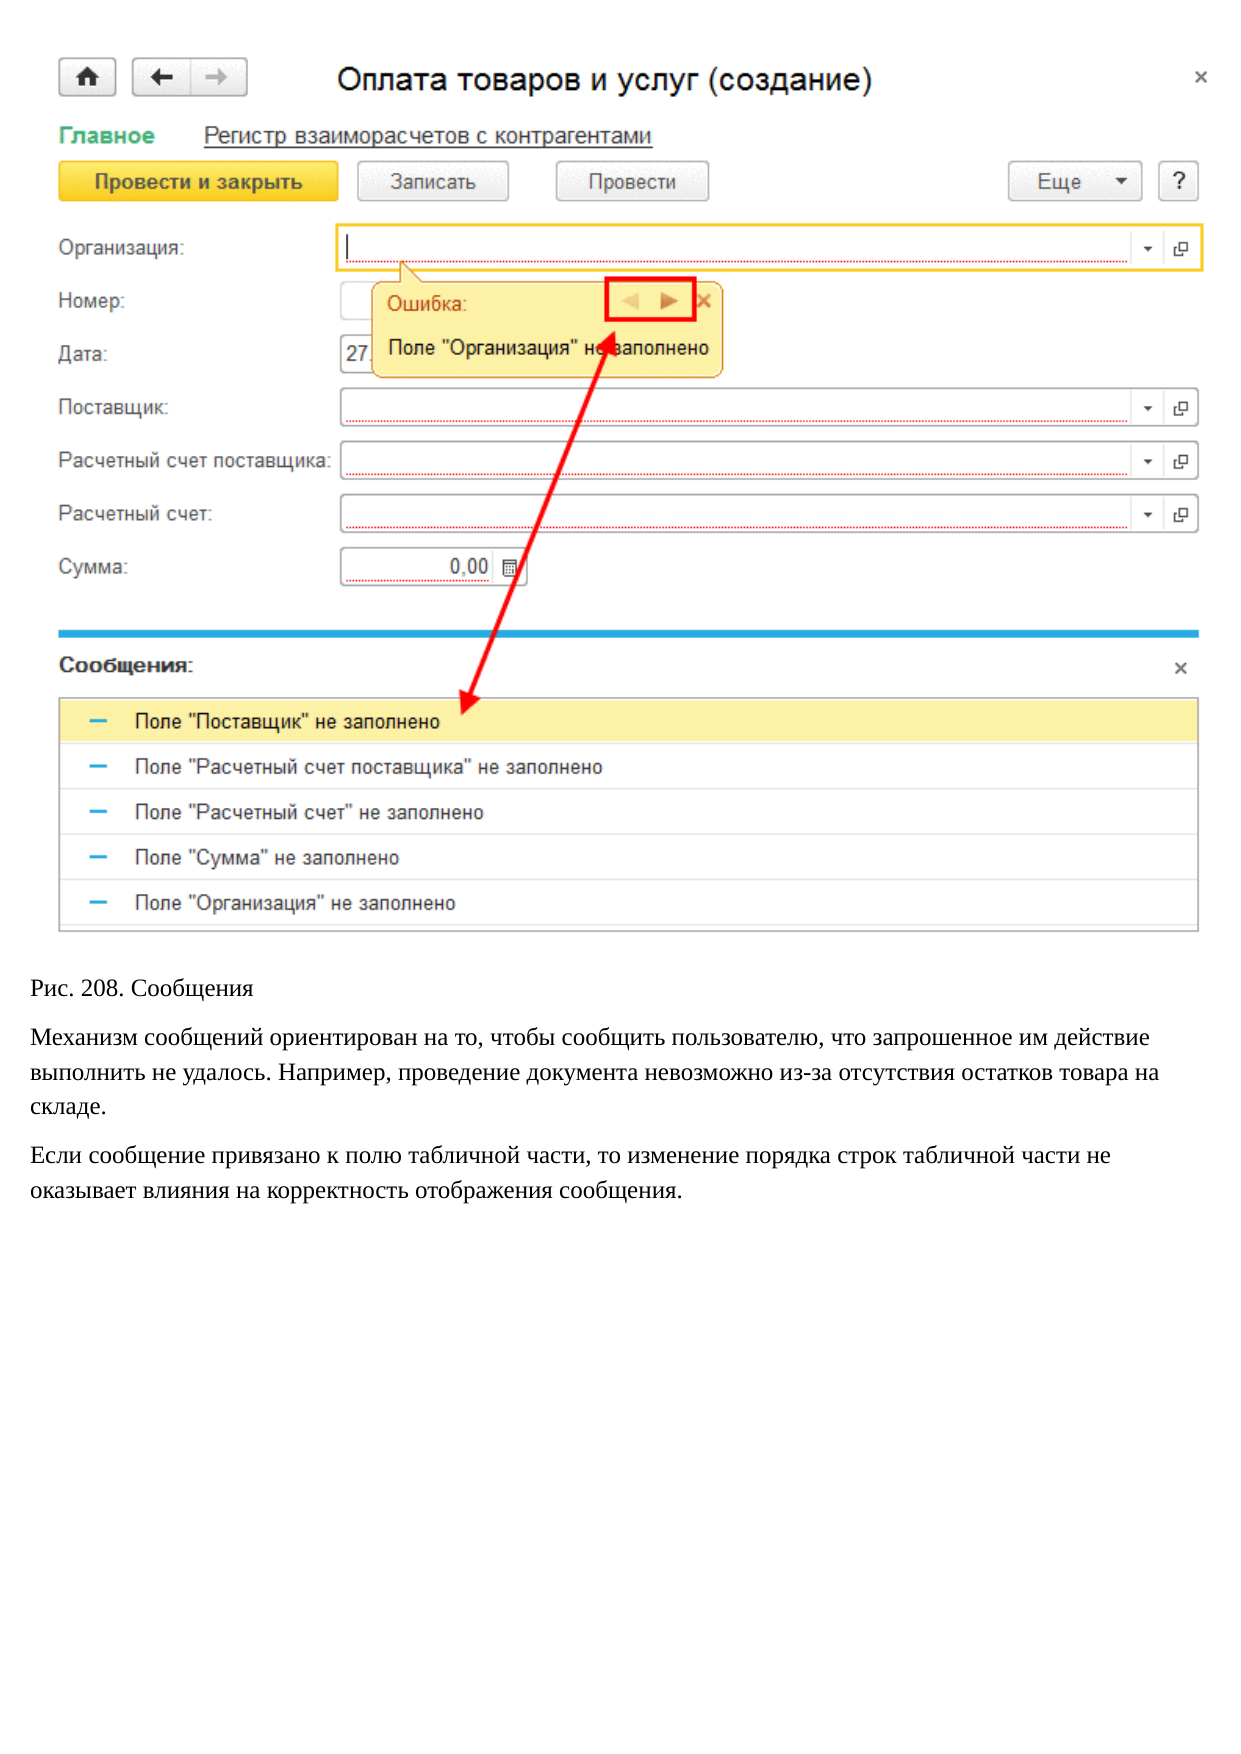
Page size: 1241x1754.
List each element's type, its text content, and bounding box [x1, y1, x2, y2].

text Рис. 208. Сообщения [30, 973, 1211, 1002]
picture [29, 28, 1232, 954]
text Если сообщение привязано к полю табличной части, то изменение порядка строк табличной части не оказывает влияния на корректность отображения сообщения. [30, 1141, 1211, 1204]
text Механизм сообщений ориентирован на то, чтобы сообщить пользователю, что запрошенное им действие выполнить не удалось. Например, проведение документа невозможно из-за отсутствия остатков товара на складе. [30, 1022, 1211, 1120]
